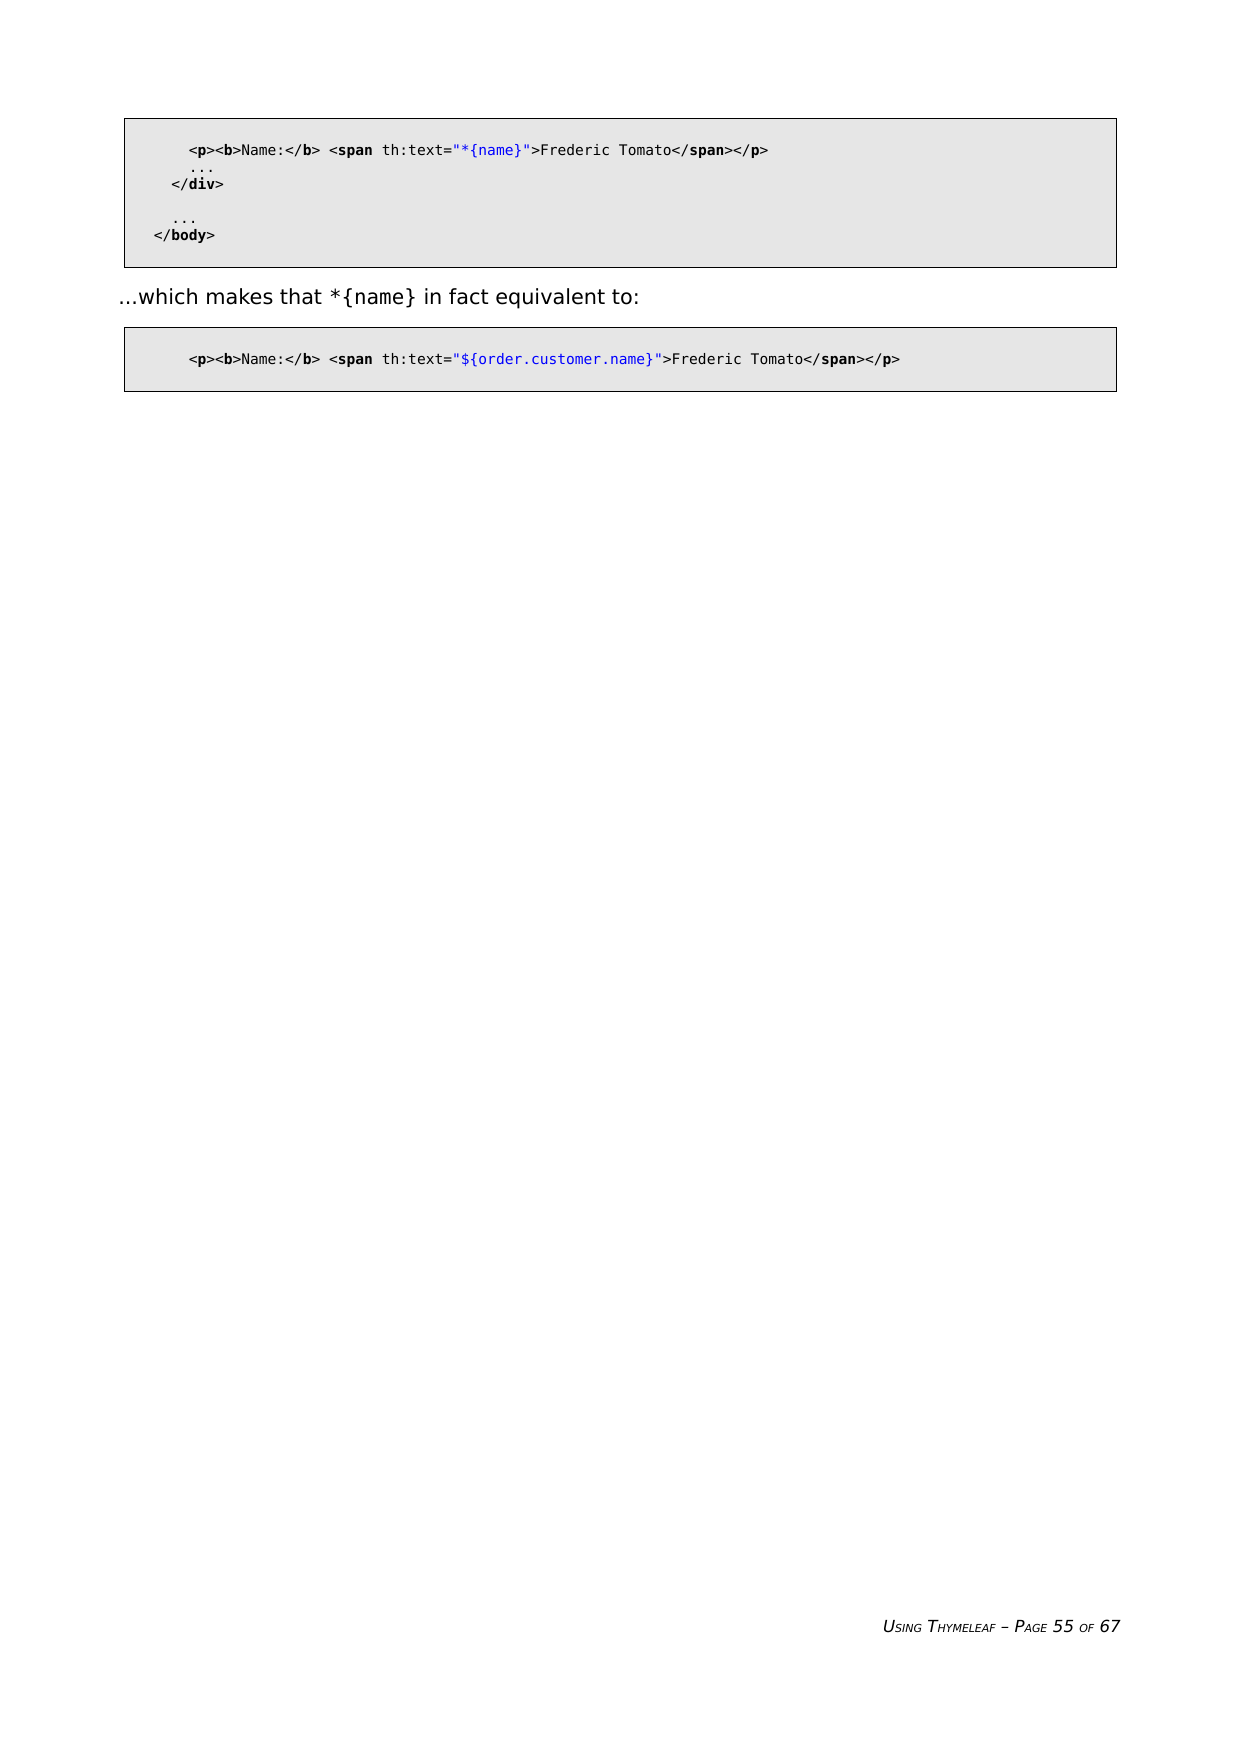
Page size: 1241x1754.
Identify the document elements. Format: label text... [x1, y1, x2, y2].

text <p><b>Name:</b> <span th:text="*{name}">Frederic Tomato</span></p> ... </div> ... </body> [125, 119, 1116, 267]
text <p><b>Name:</b> <span th:text="${order.customer.name}">Frederic Tomato</span></p> [125, 328, 1116, 391]
text ...which makes that *{name} in fact equivalent to: [118, 285, 1122, 309]
